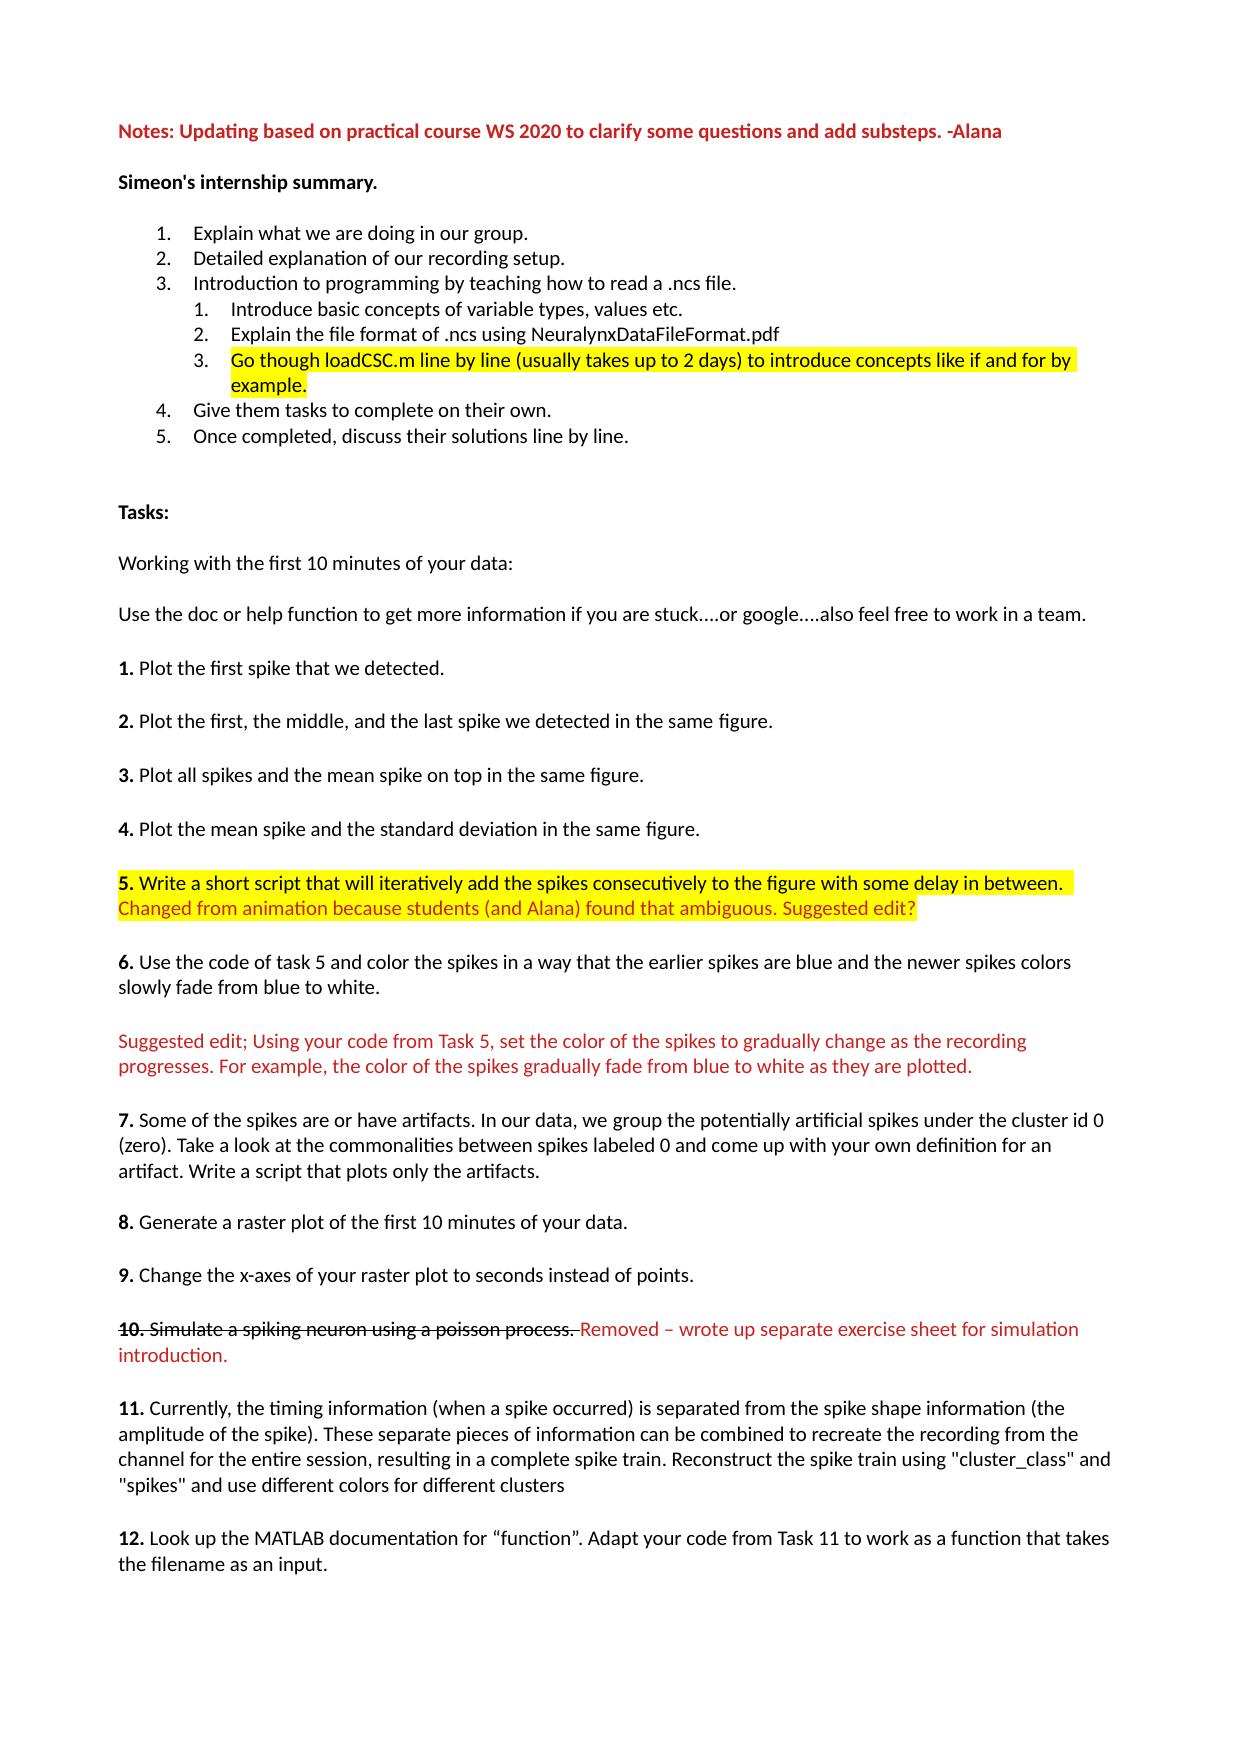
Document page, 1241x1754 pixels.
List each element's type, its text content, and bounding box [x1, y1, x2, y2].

text 9. Change the x-axes of your raster plot to seconds instead of points. [118, 1263, 1122, 1288]
text Tasks: [118, 499, 1122, 525]
text 10. Simulate a spiking neuron using a poisson process. Removed – wrote up separate exercise sheet for simulation introduction. [118, 1316, 1122, 1367]
list Go though loadCSC.m line by line (usually takes up to 2 days) to introduce concepts like if and for by example. [193, 347, 1122, 398]
text 4. Plot the mean spike and the standard deviation in the same figure. [118, 816, 1122, 841]
text 8. Generate a raster plot of the first 10 minutes of your data. [118, 1209, 1122, 1234]
list Introduction to programming by teaching how to read a .ncs file. [156, 271, 1122, 296]
list Give them tasks to complete on their own. [156, 398, 1122, 423]
list Detailed explanation of our recording setup. [156, 245, 1122, 271]
text Suggested edit; Using your code from Task 5, set the color of the spikes to gradually change as the recording progresses. For example, the color of the spikes gradually fade from blue to white as they are plotted. [118, 1028, 1122, 1079]
list Explain what we are doing in our group. [156, 220, 1122, 245]
text 12. Look up the MATLAB documentation for “function”. Adapt your code from Task 11 to work as a function that takes the filename as an input. [118, 1526, 1122, 1576]
text Simeon's internship summary. [118, 169, 1122, 194]
text 1. Plot the first spike that we detected. [118, 655, 1122, 680]
list Introduce basic concepts of variable types, values etc. [193, 296, 1122, 321]
text 5. Write a short script that will iteratively add the spikes consecutively to the figure with some delay in between. Changed from animation because students (and Alana) found that ambiguous. Suggested edit? [118, 870, 1122, 921]
text 7. Some of the spikes are or have artifacts. In our data, we group the potentially artificial spikes under the cluster id 0 (zero). Take a look at the commonalities between spikes labeled 0 and come up with your own definition for an artifact. Write a script that plots only the artifacts. [118, 1107, 1122, 1183]
text Notes: Updating based on practical course WS 2020 to clarify some questions and add substeps. -Alana [118, 118, 1122, 143]
text 2. Plot the first, the middle, and the last spike we detected in the same figure. [118, 708, 1122, 734]
text 11. Currently, the timing information (when a spike occurred) is separated from the spike shape information (the amplitude of the spike). These separate pieces of information can be combined to recreate the recording from the channel for the entire session, resulting in a complete spike train. Reconstruct the spike train using "cluster_class" and "spikes" and use different colors for different clusters [118, 1396, 1122, 1497]
text Working with the first 10 minutes of your data: Use the doc or help function to get more information if you are stuck....or google....also feel free to work in a team. [118, 550, 1122, 626]
list Explain the file format of .ncs using NeuralynxDataFileFormat.pdf [193, 321, 1122, 347]
list Once completed, discuss their solutions line by line. [156, 423, 1122, 448]
text 6. Use the code of task 5 and color the spikes in a way that the earlier spikes are blue and the newer spikes colors slowly fade from blue to white. [118, 949, 1122, 1000]
text 3. Plot all spikes and the mean spike on top in the same figure. [118, 762, 1122, 788]
